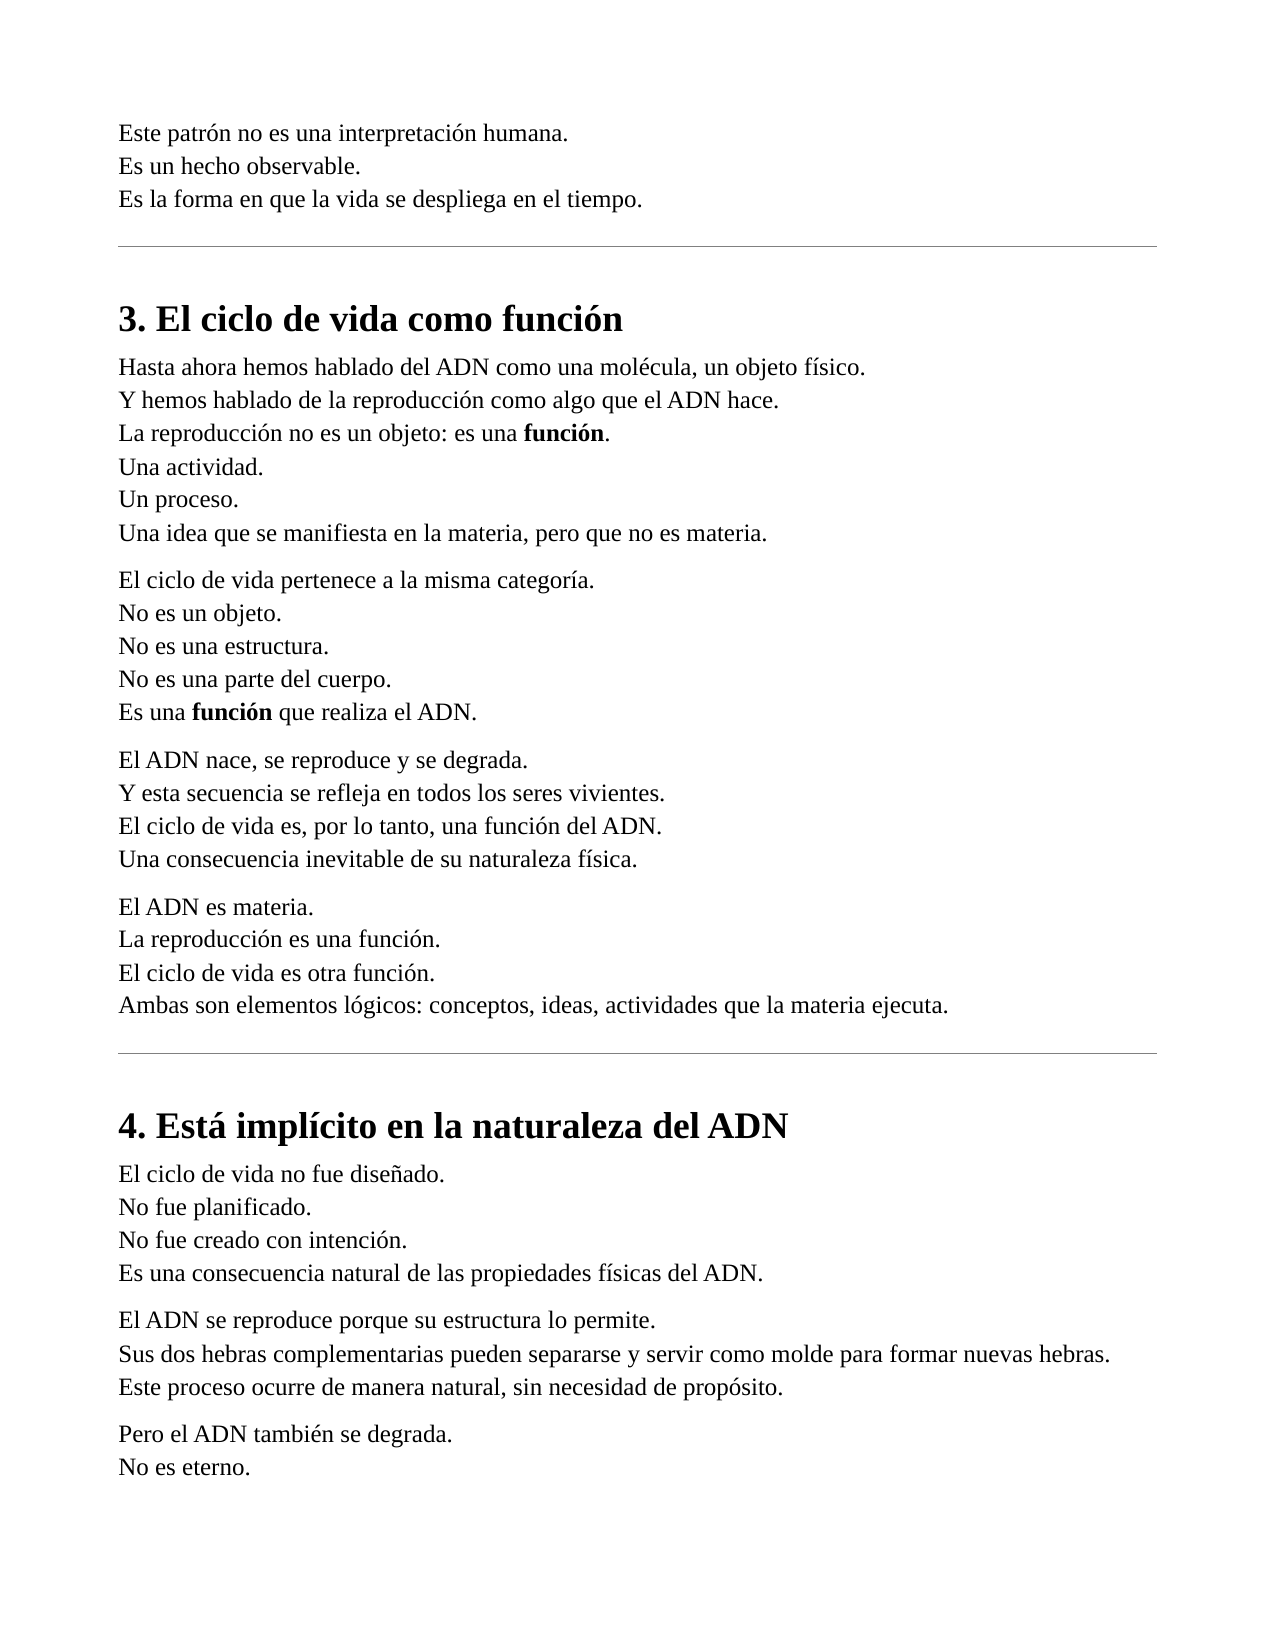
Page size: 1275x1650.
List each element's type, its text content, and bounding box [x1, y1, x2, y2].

text El ADN es materia. La reproducción es una función. El ciclo de vida es otra función. Ambas son elementos lógicos: conceptos, ideas, actividades que la materia ejecuta. [118, 892, 1157, 1019]
text Este patrón no es una interpretación humana. Es un hecho observable. Es la forma en que la vida se despliega en el tiempo. [118, 118, 1157, 213]
subtitle 3. El ciclo de vida como función [118, 297, 1157, 340]
text El ciclo de vida pertenece a la misma categoría. No es un objeto. No es una estructura. No es una parte del cuerpo. Es una función que realiza el ADN. [118, 565, 1157, 726]
text El ciclo de vida no fue diseñado. No fue planificado. No fue creado con intención. Es una consecuencia natural de las propiedades físicas del ADN. [118, 1159, 1157, 1287]
subtitle 4. Está implícito en la naturaleza del ADN [118, 1103, 1157, 1146]
text Hasta ahora hemos hablado del ADN como una molécula, un objeto físico. Y hemos hablado de la reproducción como algo que el ADN hace. La reproducción no es un objeto: es una función. Una actividad. Un proceso. Una idea que se manifiesta en la materia, pero que no es materia. [118, 352, 1157, 546]
text Pero el ADN también se degrada. No es eterno. [118, 1419, 1157, 1481]
text El ADN nace, se reproduce y se degrada. Y esta secuencia se refleja en todos los seres vivientes. El ciclo de vida es, por lo tanto, una función del ADN. Una consecuencia inevitable de su naturaleza física. [118, 745, 1157, 873]
text El ADN se reproduce porque su estructura lo permite. Sus dos hebras complementarias pueden separarse y servir como molde para formar nuevas hebras. Este proceso ocurre de manera natural, sin necesidad de propósito. [118, 1306, 1157, 1400]
